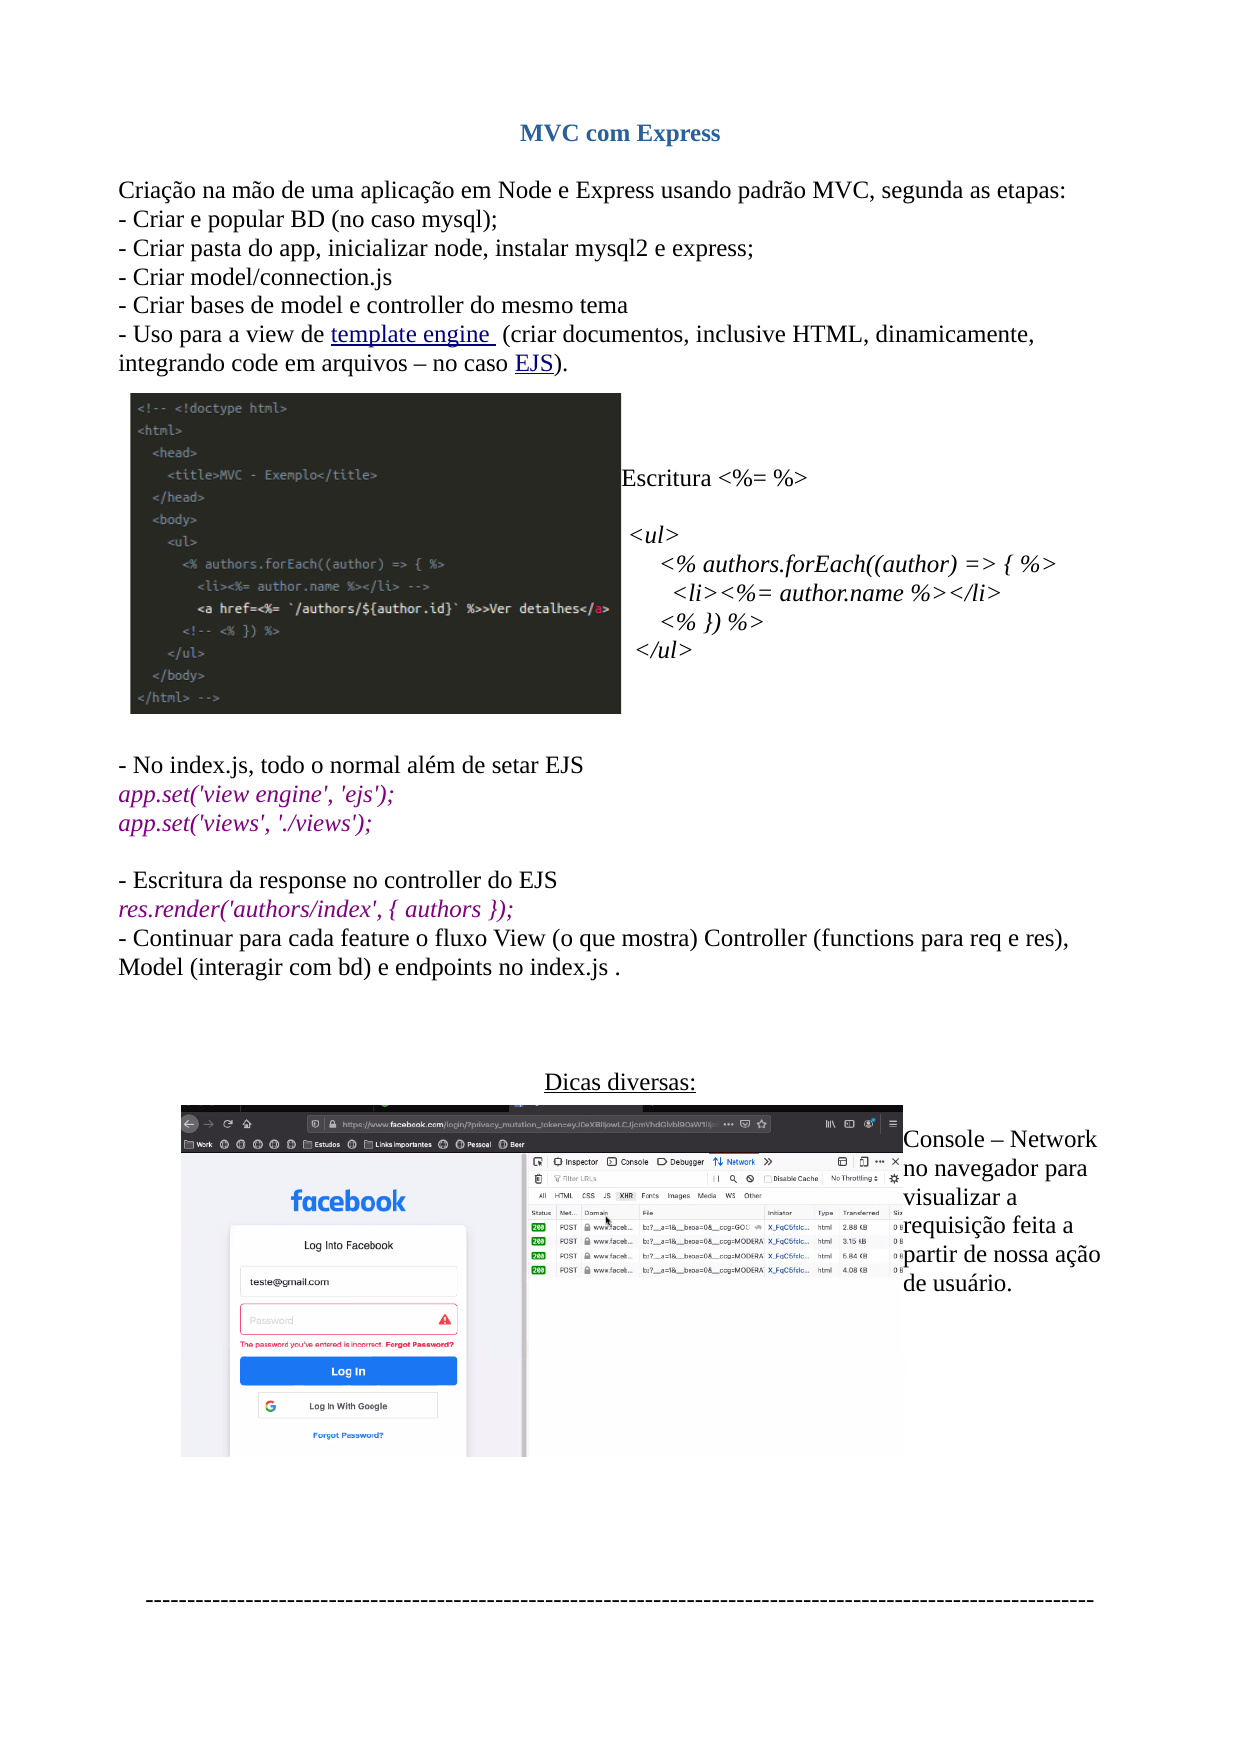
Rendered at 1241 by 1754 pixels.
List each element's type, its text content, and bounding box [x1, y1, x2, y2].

text - Criar model/connection.js [118, 262, 1122, 291]
text <li><%= author.name %></li> [622, 578, 1122, 607]
text ------------------------------------------------------------------------------------------------------------------ [118, 1584, 1122, 1613]
text Console – Network no navegador para visualizar a requisição feita a partir de nossa ação de usuário. [903, 1124, 1122, 1297]
text Criação na mão de uma aplicação em Node e Express usando padrão MVC, segunda as etapas: [118, 176, 1122, 204]
text Escritura <%= %> [622, 463, 1122, 492]
text [118, 521, 130, 549]
text Dicas diversas: [118, 1067, 1122, 1096]
text res.render('authors/index', { authors }); [118, 894, 1122, 923]
text - Criar pasta do app, inicializar node, instalar mysql2 e express; [118, 233, 1122, 262]
text - Continuar para cada feature o fluxo View (o que mostra) Controller (functions para req e res), Model (interagir com bd) e endpoints no index.js . [118, 923, 1122, 981]
text - Uso para a view de template engine (criar documentos, inclusive HTML, dinamicamente, integrando code em arquivos – no caso EJS). [118, 319, 1122, 377]
text - No index.js, todo o normal além de setar EJS [118, 751, 1122, 779]
text <% }) %> [622, 607, 1122, 636]
text - Escritura da response no controller do EJS [118, 866, 1122, 894]
text <% authors.forEach((author) => { %> [622, 549, 1122, 578]
text app.set('view engine', 'ejs'); [118, 779, 1122, 808]
text [118, 463, 130, 492]
text - Criar e popular BD (no caso mysql); [118, 204, 1122, 233]
text [118, 607, 130, 636]
text [118, 636, 130, 664]
picture [130, 393, 622, 714]
text </ul> [622, 636, 1122, 664]
text - Criar bases de model e controller do mesmo tema [118, 291, 1122, 319]
text [118, 1124, 181, 1297]
text <ul> [622, 521, 1122, 549]
text MVC com Express [118, 118, 1122, 147]
text app.set('views', './views'); [118, 808, 1122, 837]
picture [181, 1105, 903, 1457]
